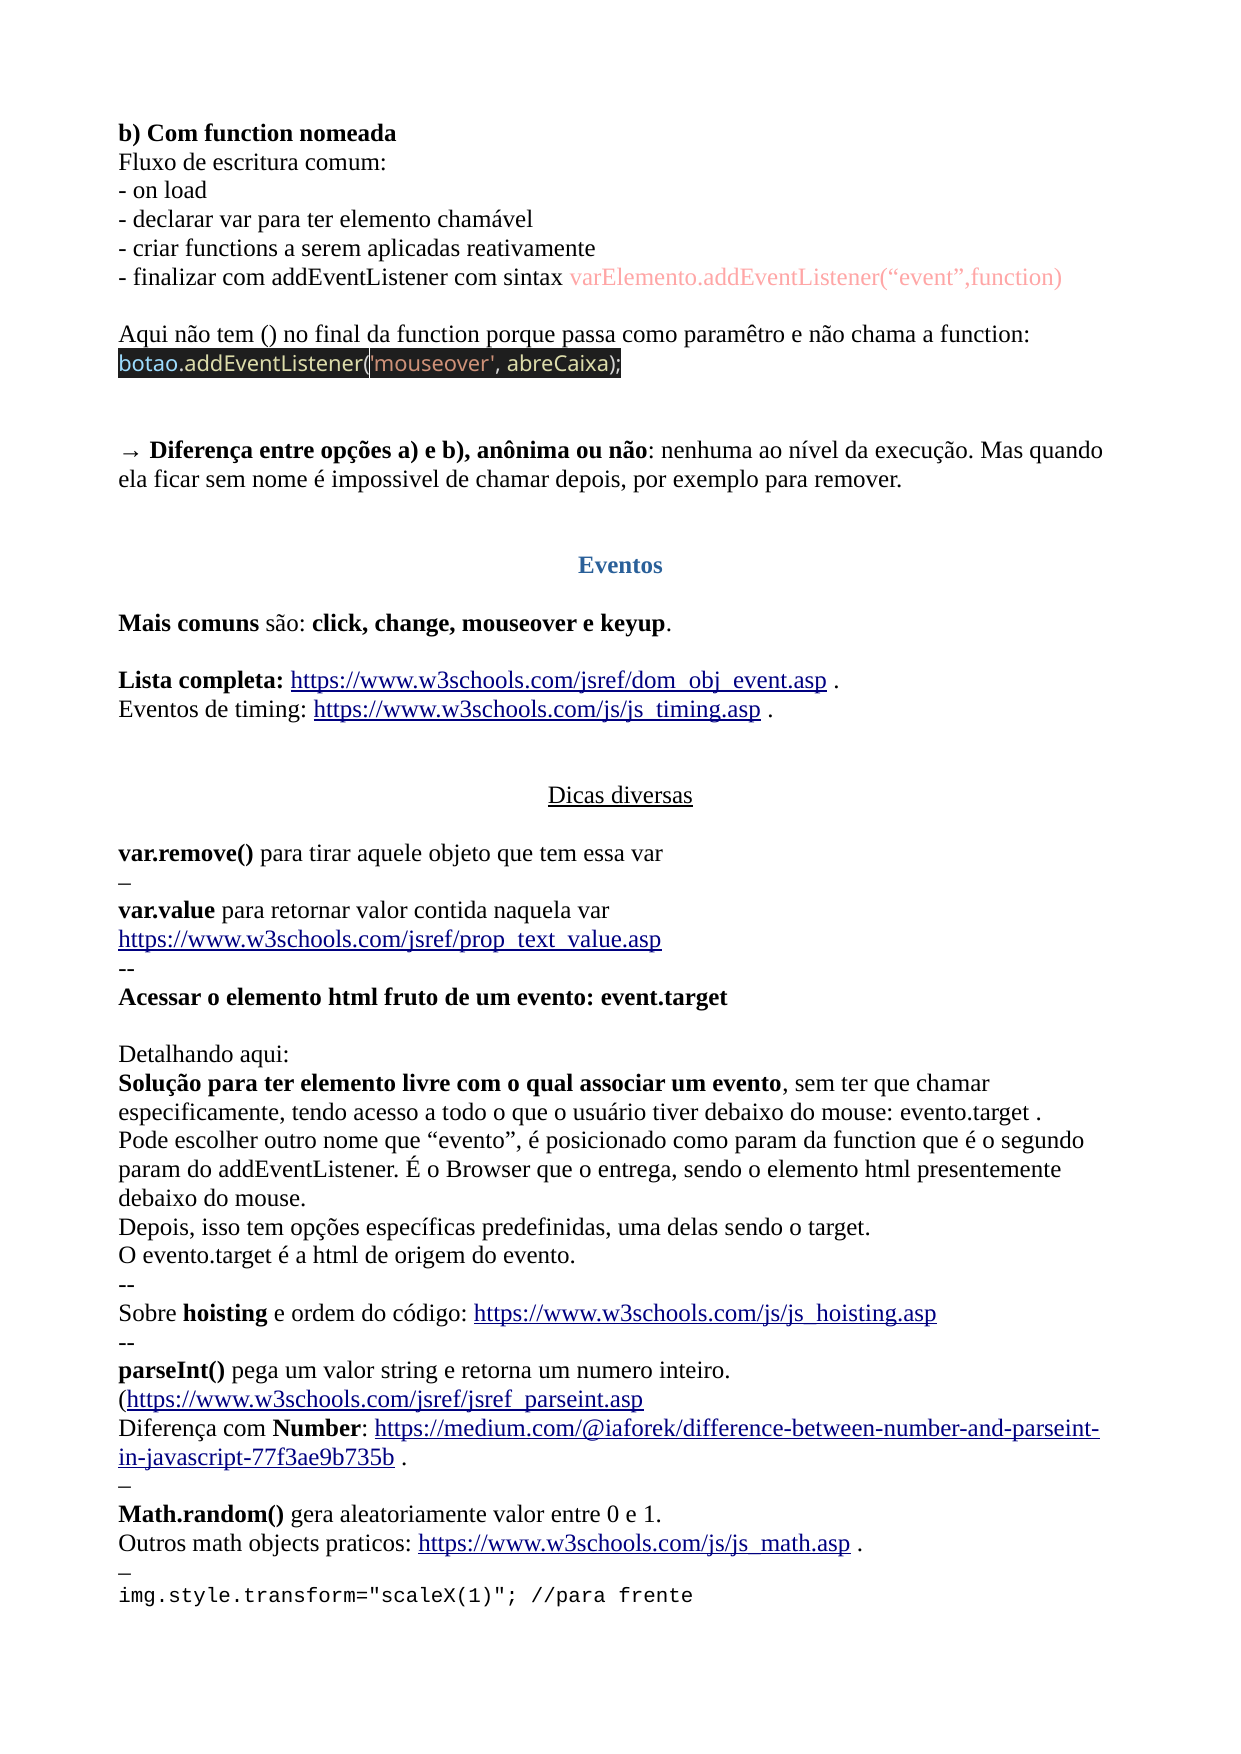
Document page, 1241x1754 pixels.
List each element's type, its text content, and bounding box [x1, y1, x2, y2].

text -- [118, 953, 1122, 982]
text var.remove() para tirar aquele objeto que tem essa var [118, 838, 1122, 867]
text Sobre hoisting e ordem do código: https://www.w3schools.com/js/js_hoisting.asp [118, 1298, 1122, 1327]
text – [118, 867, 1122, 895]
text Detalhando aqui: [118, 1039, 1122, 1068]
text botao.addEventListener('mouseover', abreCaixa); [118, 348, 1122, 378]
text Lista completa: https://www.w3schools.com/jsref/dom_obj_event.asp . [118, 665, 1122, 694]
text - declarar var para ter elemento chamável [118, 204, 1122, 233]
text b) Com function nomeada [118, 118, 1122, 147]
text - finalizar com addEventListener com sintax varElemento.addEventListener(“event”,function) [118, 262, 1122, 291]
text Eventos [118, 550, 1122, 579]
text Eventos de timing: https://www.w3schools.com/js/js_timing.asp . [118, 694, 1122, 723]
text -- [118, 1269, 1122, 1298]
text Diferença com Number: https://medium.com/@iaforek/difference-between-number-and-parseint-in-javascript-77f3ae9b735b . [118, 1413, 1122, 1470]
text – [118, 1470, 1122, 1499]
text – [118, 1557, 1122, 1585]
text → Diferença entre opções a) e b), anônima ou não: nenhuma ao nível da execução. Mas quando ela ficar sem nome é impossivel de chamar depois, por exemplo para remover. [118, 435, 1122, 493]
text - on load [118, 176, 1122, 204]
text Mais comuns são: click, change, mouseover e keyup. [118, 608, 1122, 637]
text parseInt() pega um valor string e retorna um numero inteiro. (https://www.w3schools.com/jsref/jsref_parseint.asp [118, 1355, 1122, 1413]
text Pode escolher outro nome que “evento”, é posicionado como param da function que é o segundo param do addEventListener. É o Browser que o entrega, sendo o elemento html presentemente debaixo do mouse. [118, 1125, 1122, 1212]
text Fluxo de escritura comum: [118, 147, 1122, 176]
text Outros math objects praticos: https://www.w3schools.com/js/js_math.asp . [118, 1528, 1122, 1557]
text Depois, isso tem opções específicas predefinidas, uma delas sendo o target. [118, 1212, 1122, 1240]
text img.style.transform="scaleX(1)"; //para frente [118, 1585, 1122, 1609]
text Aqui não tem () no final da function porque passa como paramêtro e não chama a function: [118, 319, 1122, 348]
text Solução para ter elemento livre com o qual associar um evento, sem ter que chamar especificamente, tendo acesso a todo o que o usuário tiver debaixo do mouse: evento.target . [118, 1068, 1122, 1125]
text -- [118, 1327, 1122, 1355]
text Dicas diversas [118, 780, 1122, 809]
text O evento.target é a html de origem do evento. [118, 1240, 1122, 1269]
text Math.random() gera aleatoriamente valor entre 0 e 1. [118, 1499, 1122, 1528]
text - criar functions a serem aplicadas reativamente [118, 233, 1122, 262]
text Acessar o elemento html fruto de um evento: event.target [118, 982, 1122, 1010]
text var.value para retornar valor contida naquela var https://www.w3schools.com/jsref/prop_text_value.asp [118, 895, 1122, 953]
